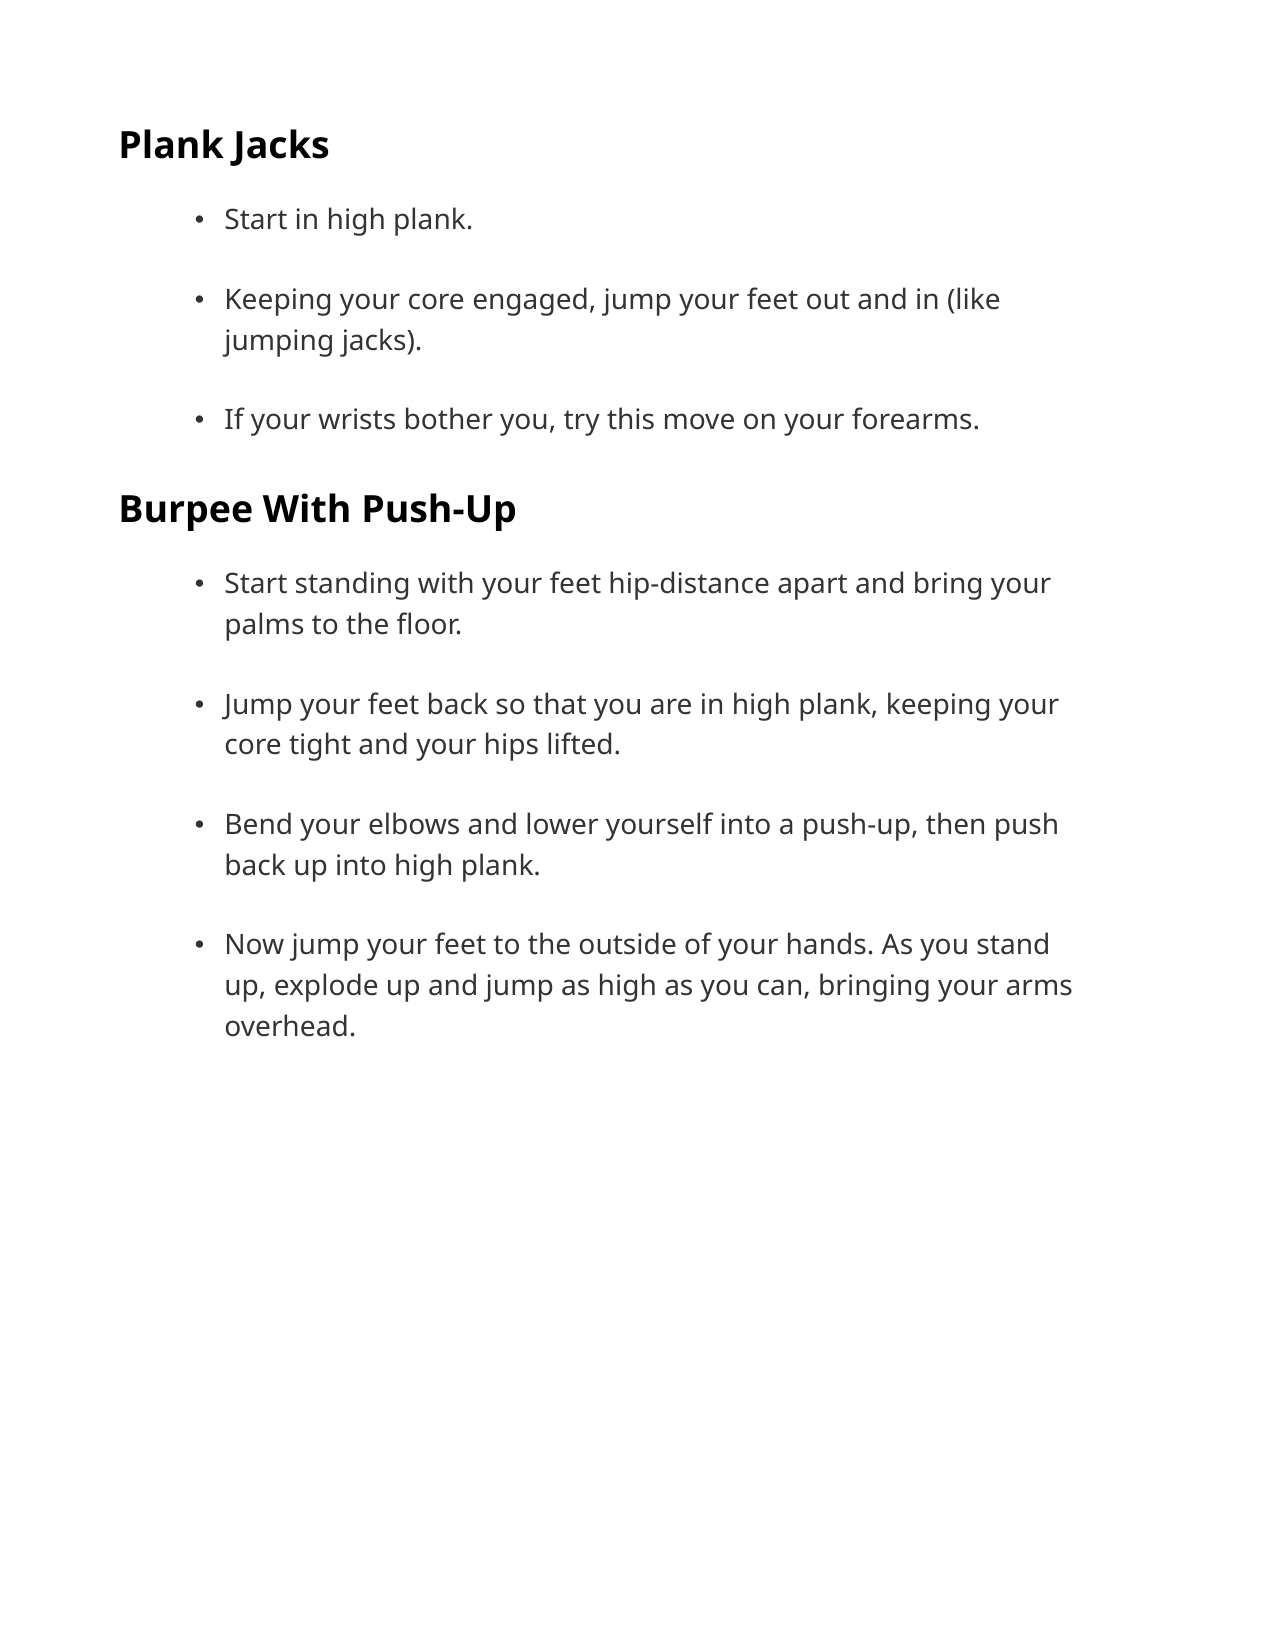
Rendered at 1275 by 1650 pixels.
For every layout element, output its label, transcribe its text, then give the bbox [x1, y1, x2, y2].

list Bend your elbows and lower yourself into a push-up, then push back up into high plank. [194, 802, 1098, 883]
list Start standing with your feet hip-distance apart and bring your palms to the floor. [194, 561, 1098, 643]
list If your wrists bother you, try this move on your forearms. [194, 397, 1098, 438]
list Now jump your feet to the outside of your hands. As you stand up, explode up and jump as high as you can, bringing your arms overhead. [194, 922, 1098, 1044]
subtitle Burpee With Push-Up [118, 482, 1157, 533]
list Jump your feet back so that you are in high plank, keeping your core tight and your hips lifted. [194, 682, 1098, 763]
list Start in high plank. [194, 197, 1098, 238]
subtitle Plank Jacks [118, 118, 1157, 169]
list Keeping your core engaged, jump your feet out and in (like jumping jacks). [194, 277, 1098, 358]
